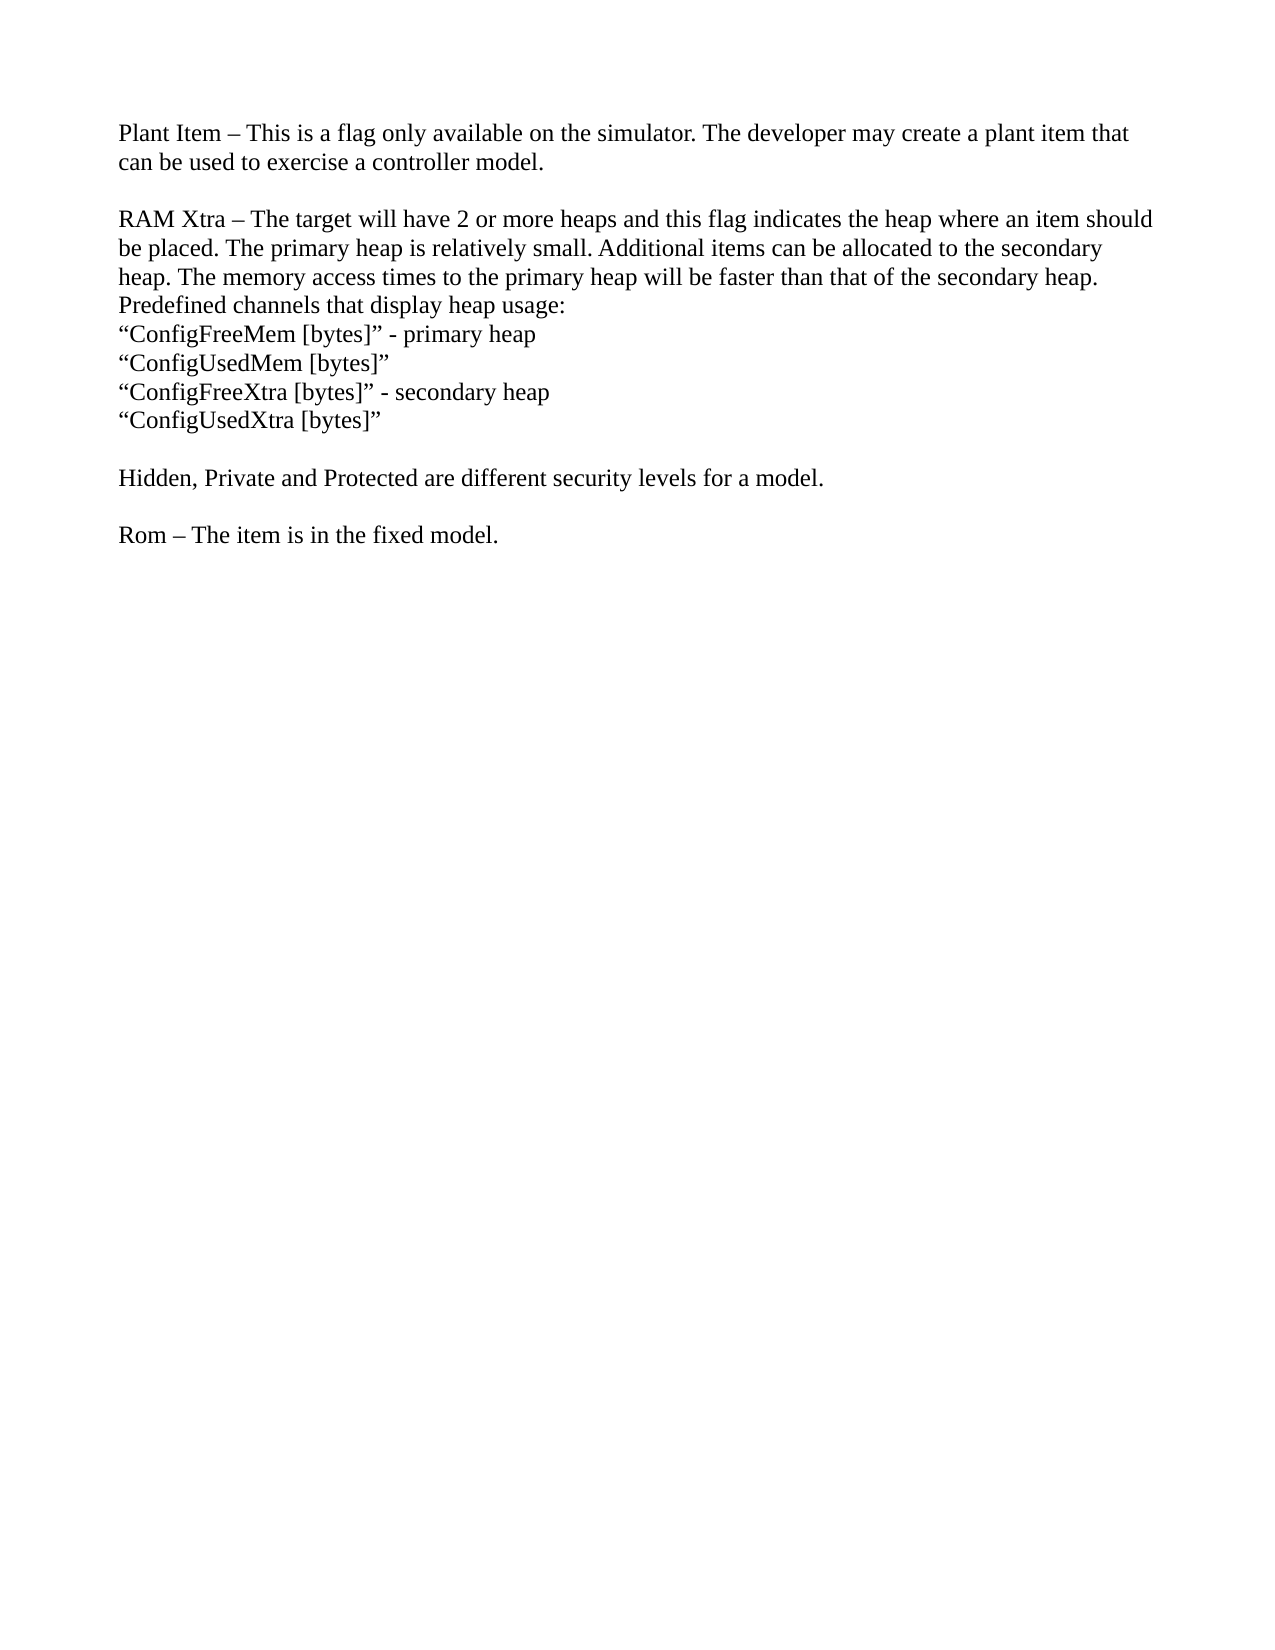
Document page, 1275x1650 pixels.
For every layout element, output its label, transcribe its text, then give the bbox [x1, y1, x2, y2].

text Hidden, Private and Protected are different security levels for a model. [118, 463, 1157, 492]
text Plant Item – This is a flag only available on the simulator. The developer may create a plant item that can be used to exercise a controller model. [118, 118, 1157, 176]
text “ConfigUsedMem [bytes]” [118, 348, 1157, 377]
text “ConfigFreeMem [bytes]” - primary heap [118, 319, 1157, 348]
text Rom – The item is in the fixed model. [118, 521, 1157, 549]
text Predefined channels that display heap usage: [118, 291, 1157, 319]
text RAM Xtra – The target will have 2 or more heaps and this flag indicates the heap where an item should be placed. The primary heap is relatively small. Additional items can be allocated to the secondary heap. The memory access times to the primary heap will be faster than that of the secondary heap. [118, 204, 1157, 291]
text “ConfigFreeXtra [bytes]” - secondary heap [118, 377, 1157, 406]
text “ConfigUsedXtra [bytes]” [118, 406, 1157, 434]
